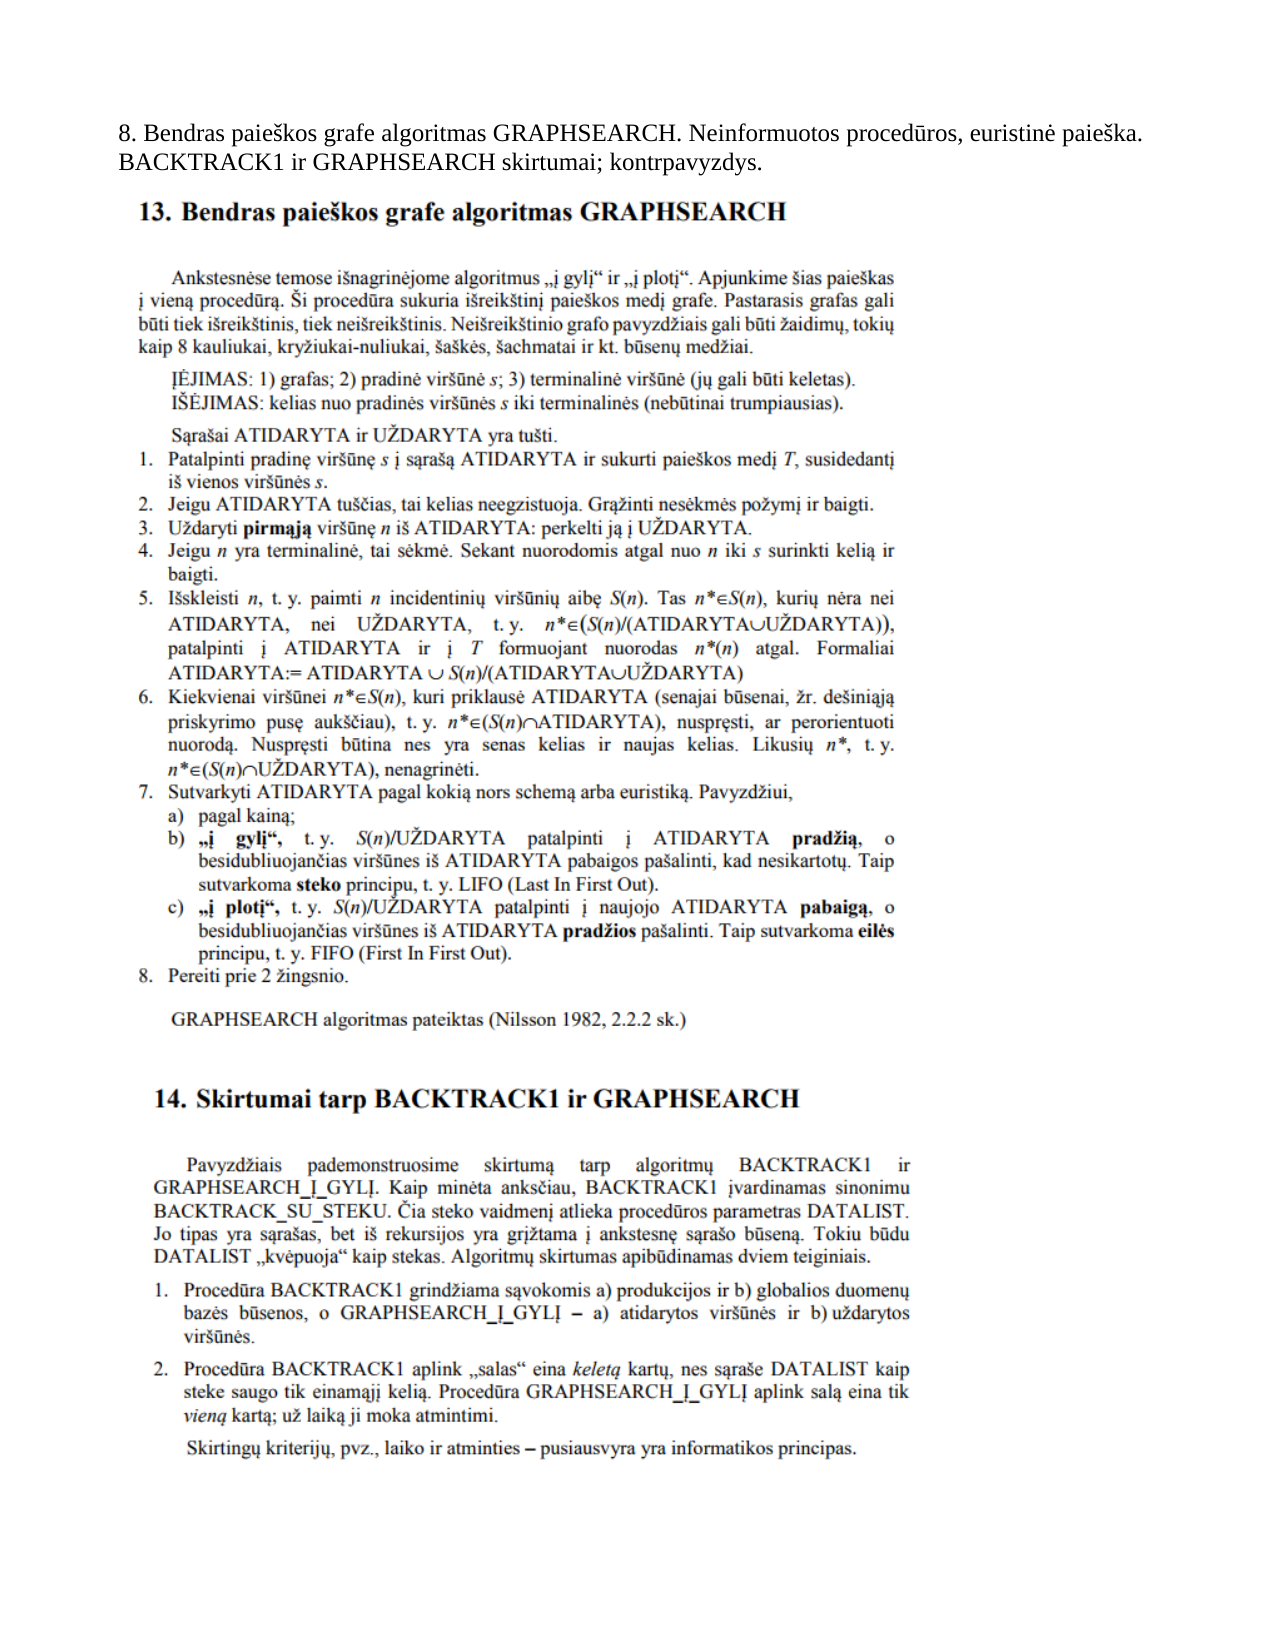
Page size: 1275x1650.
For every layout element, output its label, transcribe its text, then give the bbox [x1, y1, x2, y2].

text 8. Bendras paieškos grafe algoritmas GRAPHSEARCH. Neinformuotos procedūros, euristinė paieška. BACKTRACK1 ir GRAPHSEARCH skirtumai; kontrpavyzdys. [118, 118, 1157, 176]
picture [128, 198, 923, 1487]
